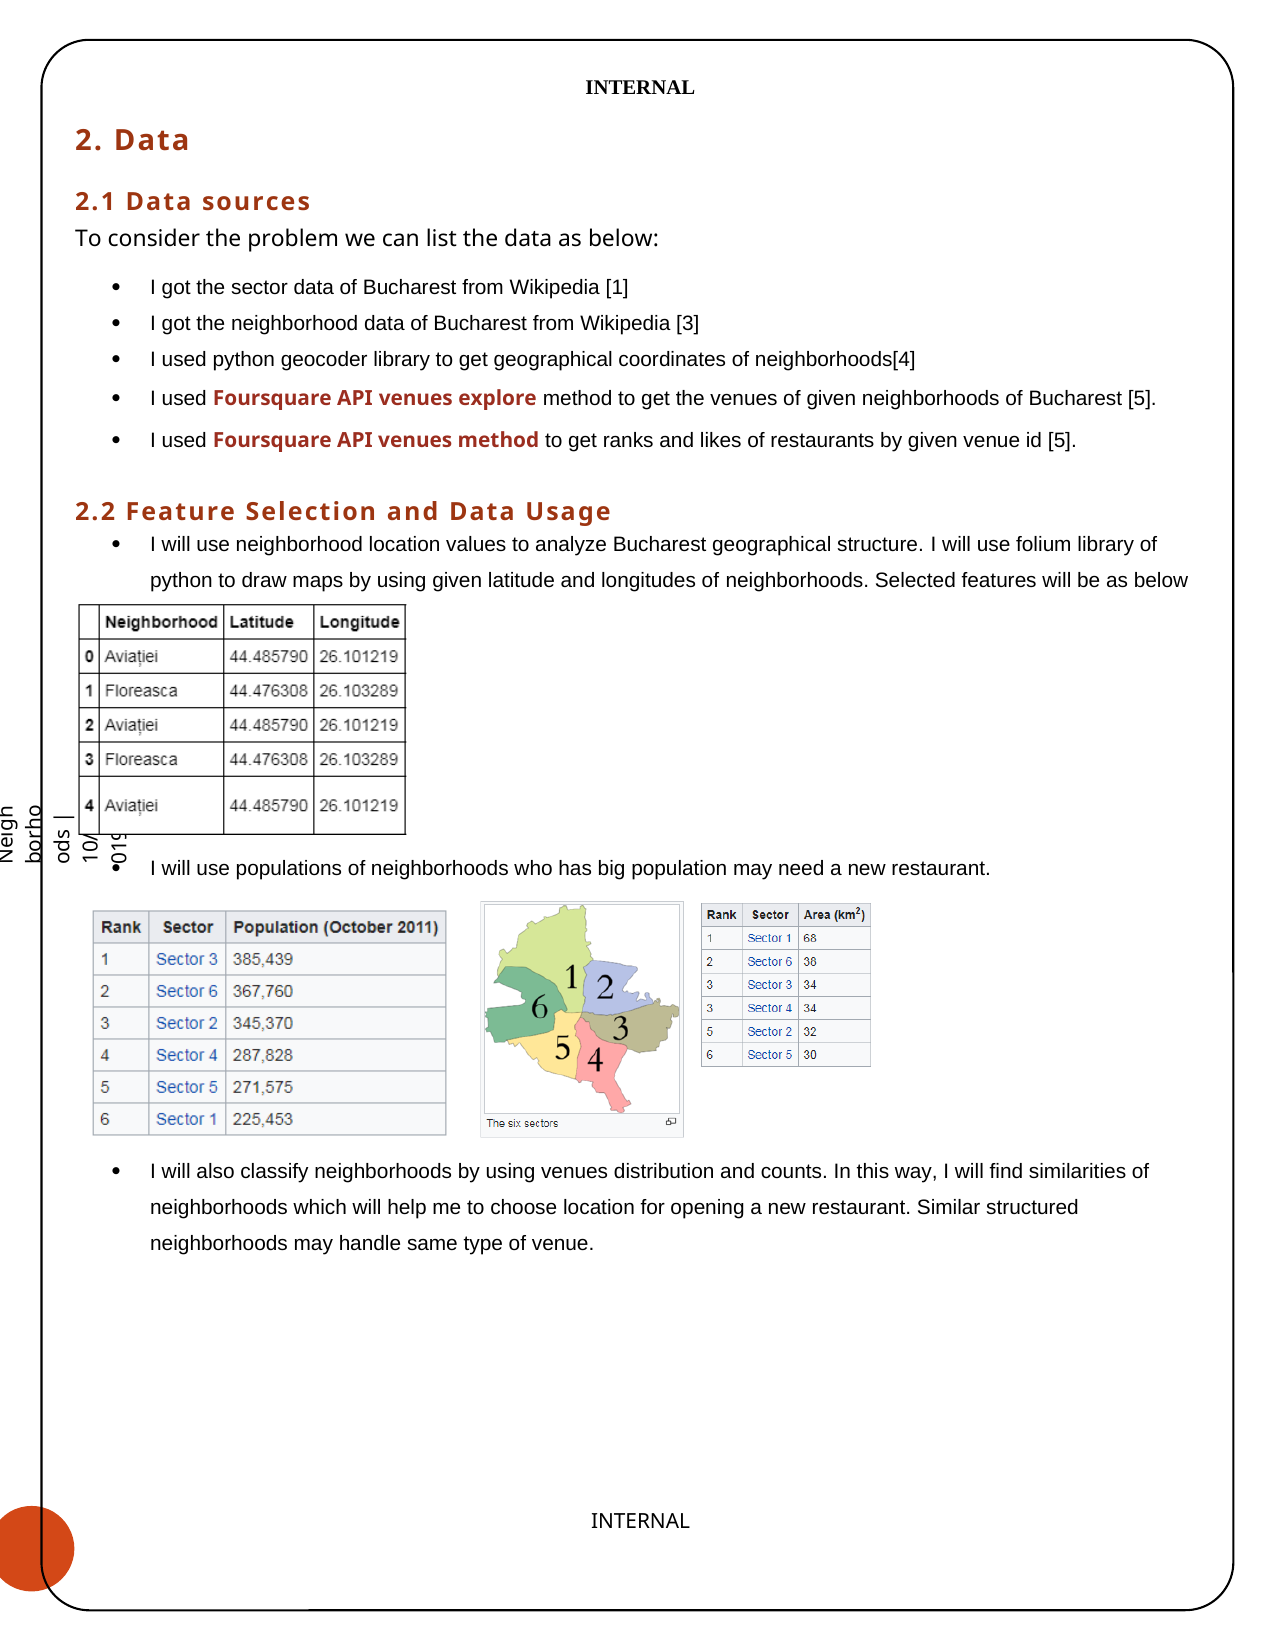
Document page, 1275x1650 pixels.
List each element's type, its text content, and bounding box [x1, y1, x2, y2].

list I used Foursquare API venues explore method to get the venues of given neighborhoods of Bucharest [5]. [112, 383, 1200, 411]
picture [75, 901, 469, 1138]
list I got the neighborhood data of Bucharest from Wikipedia [3] [112, 311, 1200, 335]
subtitle 2.1 Data sources [75, 184, 1200, 218]
subtitle 2.2 Feature Selection and Data Usage [75, 493, 1200, 527]
picture [474, 892, 877, 1138]
list I will also classify neighborhoods by using venues distribution and counts. In this way, I will find similarities of neighborhoods which will help me to choose location for opening a new restaurant. Similar structured neighborhoods may handle same type of venue. [112, 1159, 1200, 1254]
text To consider the problem we can list the data as below: [75, 222, 1200, 253]
subtitle 2. Data [75, 119, 1200, 159]
list I got the sector data of Bucharest from Wikipedia [1] [112, 275, 1200, 299]
list I will use neighborhood location values to analyze Bucharest geographical structure. I will use folium library of python to draw maps by using given latitude and longitudes of neighborhoods. Selected features will be as below [112, 531, 1200, 591]
list I will use populations of neighborhoods who has big population may need a new restaurant. [112, 856, 1200, 880]
picture [75, 603, 407, 835]
list I used python geocoder library to get geographical coordinates of neighborhoods[4] [112, 347, 1200, 371]
list I used Foursquare API venues method to get ranks and likes of restaurants by given venue id [5]. [112, 426, 1200, 454]
